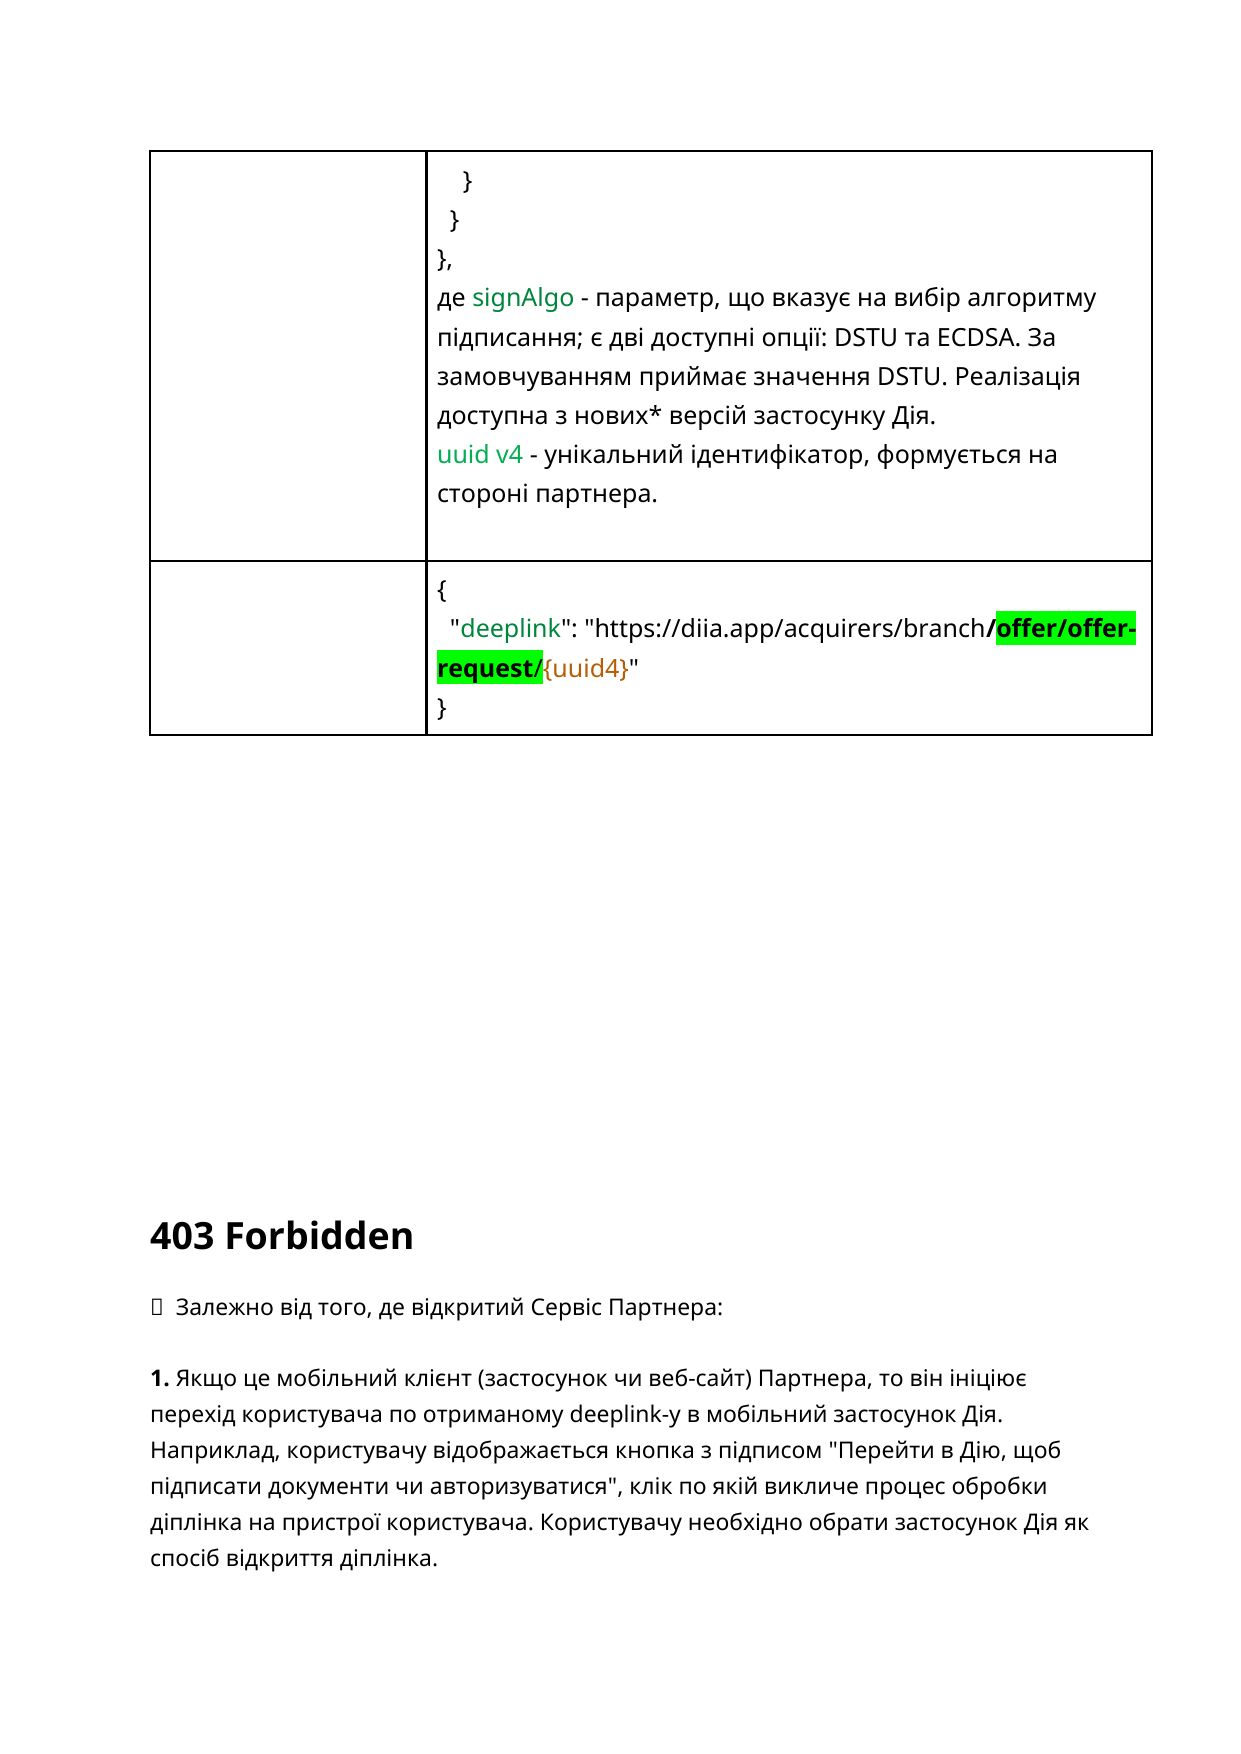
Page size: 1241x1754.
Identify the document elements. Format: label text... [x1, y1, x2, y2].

table_cell { "deeplink": "https://diia.app/acquirers/branch/offer/offer-request/{uuid4}" } [428, 562, 1151, 734]
subtitle 403 Forbidden [150, 1209, 1094, 1260]
table_cell } } }, де signAlgo - параметр, що вказує на вибір алгоритму підписання; є дві доступні опції: DSTU та ECDSA. За замовчуванням приймає значення DSTU. Реалізація доступна з нових* версій застосунку Дія. uuid v4 - унікальний ідентифікатор, формується на стороні партнера. [428, 152, 1151, 559]
table_cell [151, 562, 425, 734]
text 🔹 Залежно від того, де відкритий Сервіс Партнера: [150, 1290, 1094, 1322]
text 1. Якщо це мобільний клієнт (застосунок чи веб-сайт) Партнера, то він ініціює перехід користувача по отриманому deeplink-у в мобільний застосунок Дія. Наприклад, користувачу відображається кнопка з підписом "Перейти в Дію, щоб підписати документи чи авторизуватися", клік по якій викличе процес обробки діплінка на пристрої користувача. Користувачу необхідно обрати застосунок Дія як спосіб відкриття діплінка. [150, 1362, 1094, 1573]
table_cell [151, 152, 425, 559]
